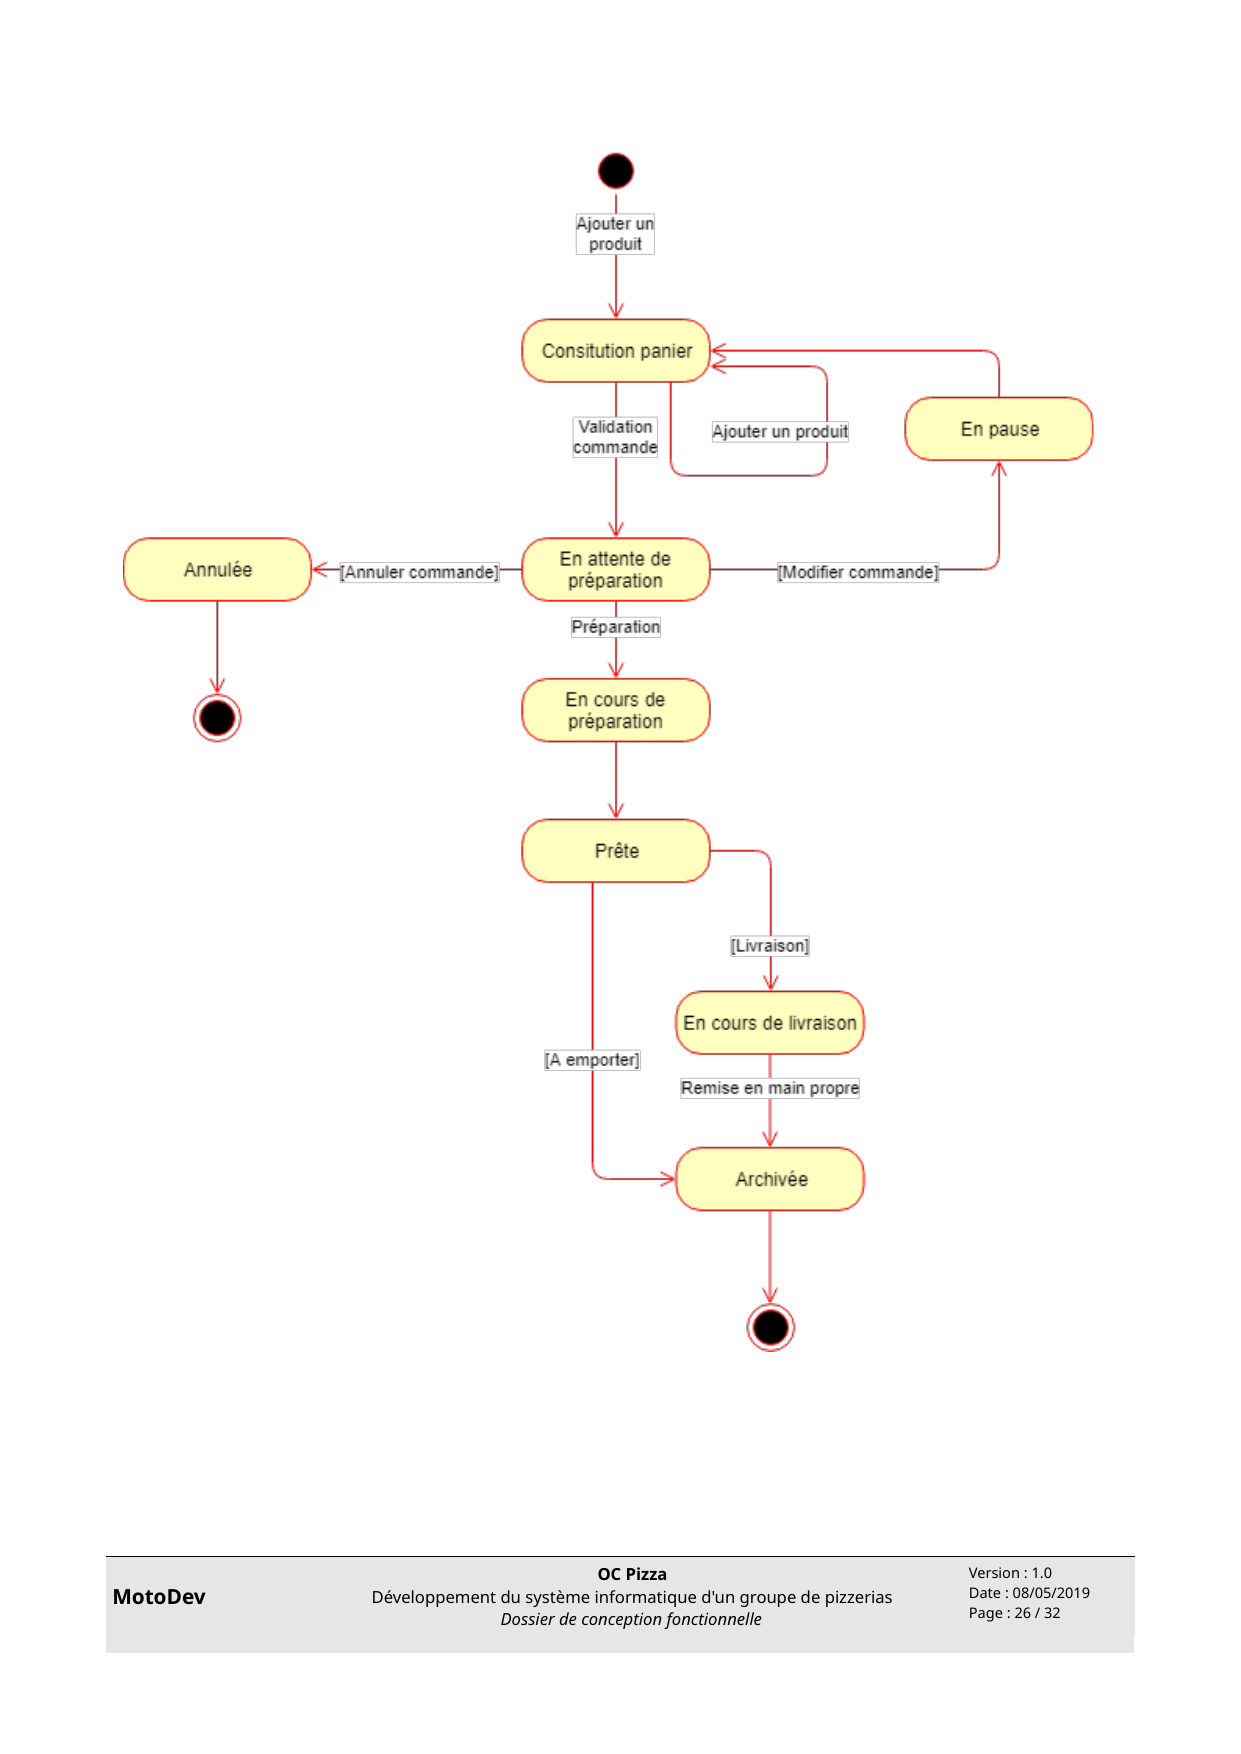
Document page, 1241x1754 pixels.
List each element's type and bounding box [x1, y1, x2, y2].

picture [123, 147, 1094, 1352]
